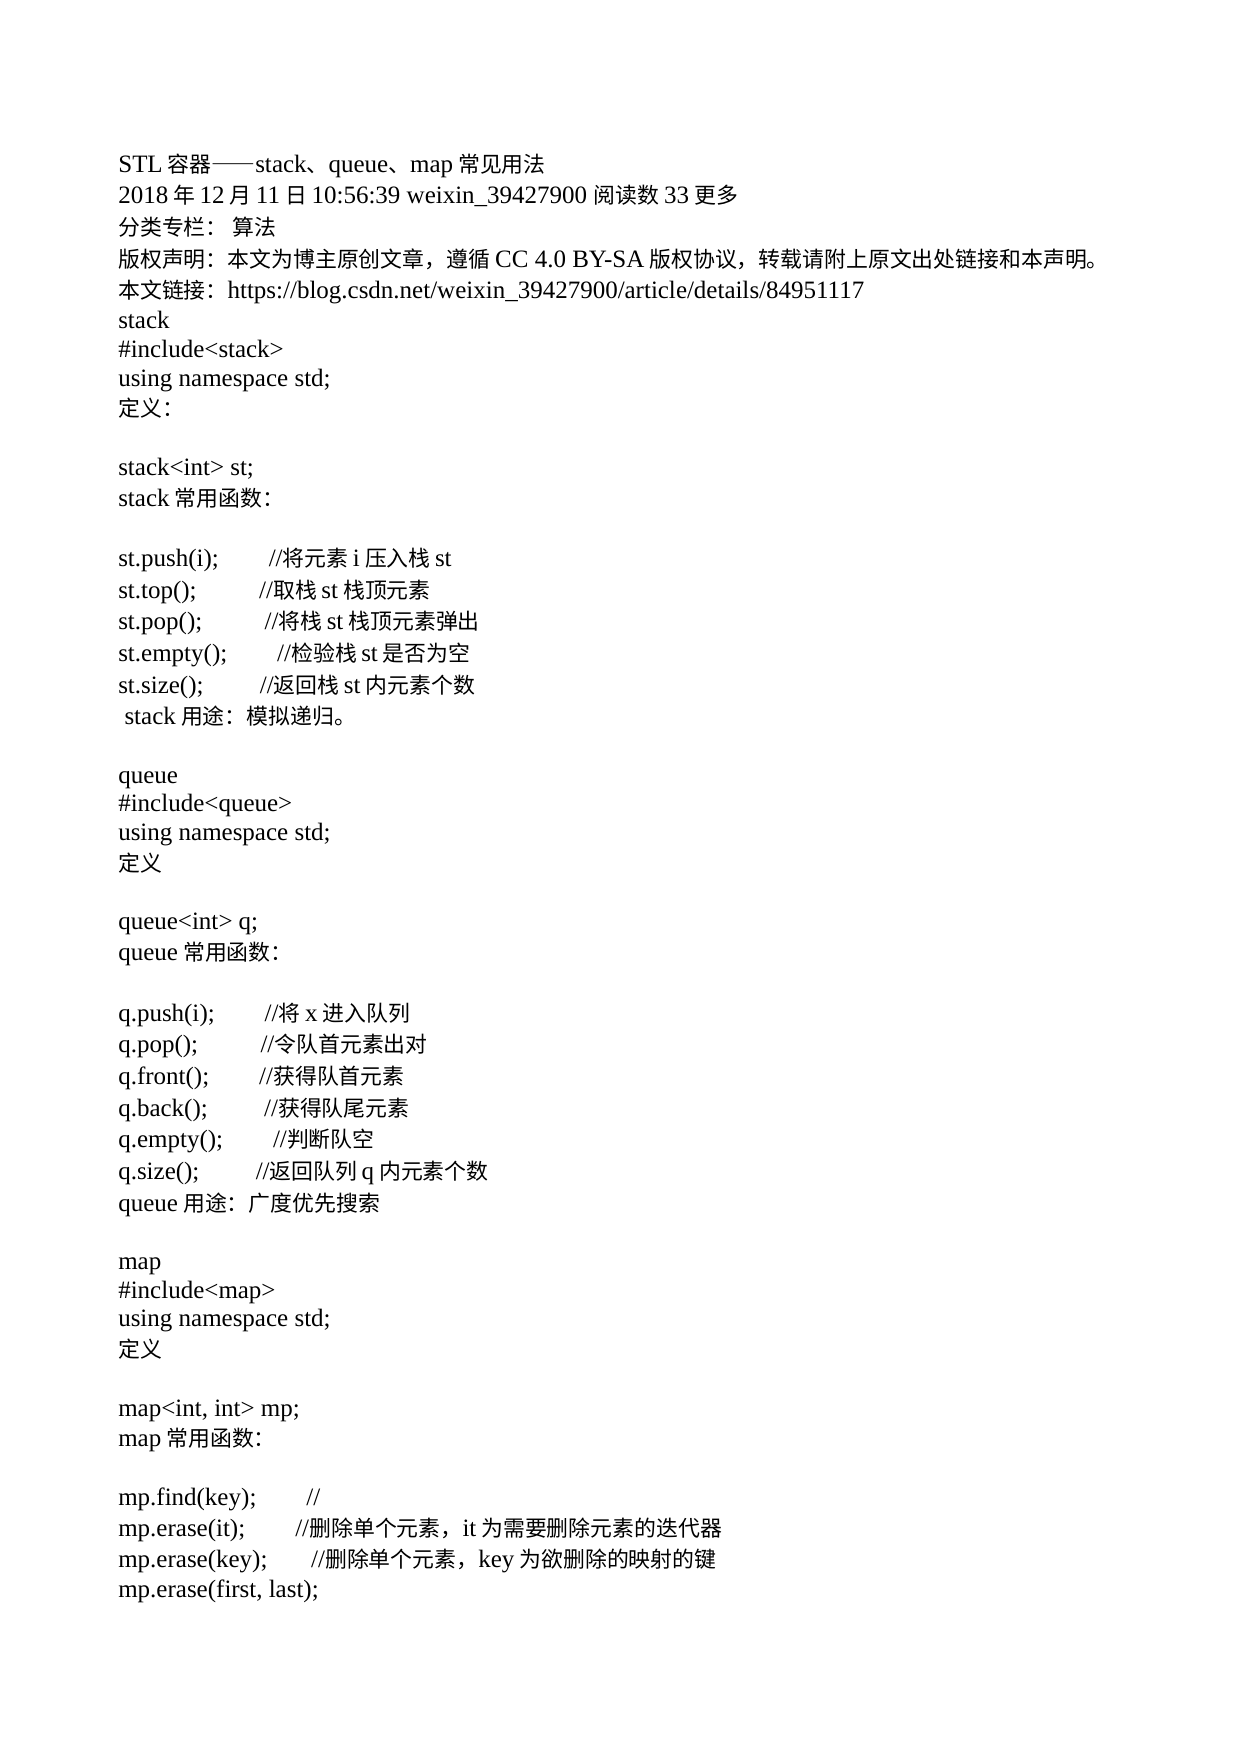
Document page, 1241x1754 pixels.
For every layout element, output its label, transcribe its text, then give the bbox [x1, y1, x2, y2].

text map [118, 1246, 1122, 1275]
text st.push(i); //将元素i压入栈st [118, 541, 1122, 573]
text 分类专栏： 算法 [118, 210, 1122, 242]
text #include<map> [118, 1275, 1122, 1303]
text mp.erase(key); //删除单个元素，key为欲删除的映射的键 [118, 1542, 1122, 1574]
text mp.find(key); // [118, 1482, 1122, 1511]
text q.pop(); //令队首元素出对 [118, 1027, 1122, 1059]
text 2018年12月11日 10:56:39 weixin_39427900 阅读数 33更多 [118, 178, 1122, 210]
text using namespace std; [118, 363, 1122, 391]
text mp.erase(it); //删除单个元素，it为需要删除元素的迭代器 [118, 1511, 1122, 1542]
text 定义 [118, 846, 1122, 878]
text mp.erase(first, last); [118, 1574, 1122, 1603]
text 定义 [118, 1332, 1122, 1364]
text stack<int> st; [118, 452, 1122, 481]
text 版权声明：本文为博主原创文章，遵循 CC 4.0 BY-SA 版权协议，转载请附上原文出处链接和本声明。 [118, 242, 1122, 273]
text using namespace std; [118, 1303, 1122, 1332]
text map<int, int> mp; [118, 1393, 1122, 1421]
text queue用途：广度优先搜索 [118, 1186, 1122, 1217]
text st.pop(); //将栈st栈顶元素弹出 [118, 604, 1122, 636]
text #include<stack> [118, 334, 1122, 363]
text st.size(); //返回栈st内元素个数 [118, 668, 1122, 699]
text queue常用函数： [118, 935, 1122, 967]
text q.empty(); //判断队空 [118, 1122, 1122, 1154]
text st.top(); //取栈st栈顶元素 [118, 573, 1122, 604]
text stack [118, 305, 1122, 334]
text q.size(); //返回队列q内元素个数 [118, 1154, 1122, 1186]
text STL容器——stack、queue、map常见用法 [118, 147, 1122, 178]
text stack常用函数： [118, 481, 1122, 512]
text q.back(); //获得队尾元素 [118, 1091, 1122, 1122]
text using namespace std; [118, 817, 1122, 846]
text map常用函数： [118, 1421, 1122, 1453]
text queue [118, 760, 1122, 788]
text stack用途：模拟递归。 [118, 699, 1122, 731]
text q.front(); //获得队首元素 [118, 1059, 1122, 1091]
text 定义： [118, 391, 1122, 423]
text #include<queue> [118, 788, 1122, 817]
text queue<int> q; [118, 906, 1122, 935]
text q.push(i); //将x进入队列 [118, 996, 1122, 1027]
text st.empty(); //检验栈st是否为空 [118, 636, 1122, 668]
text 本文链接：https://blog.csdn.net/weixin_39427900/article/details/84951117 [118, 273, 1122, 305]
